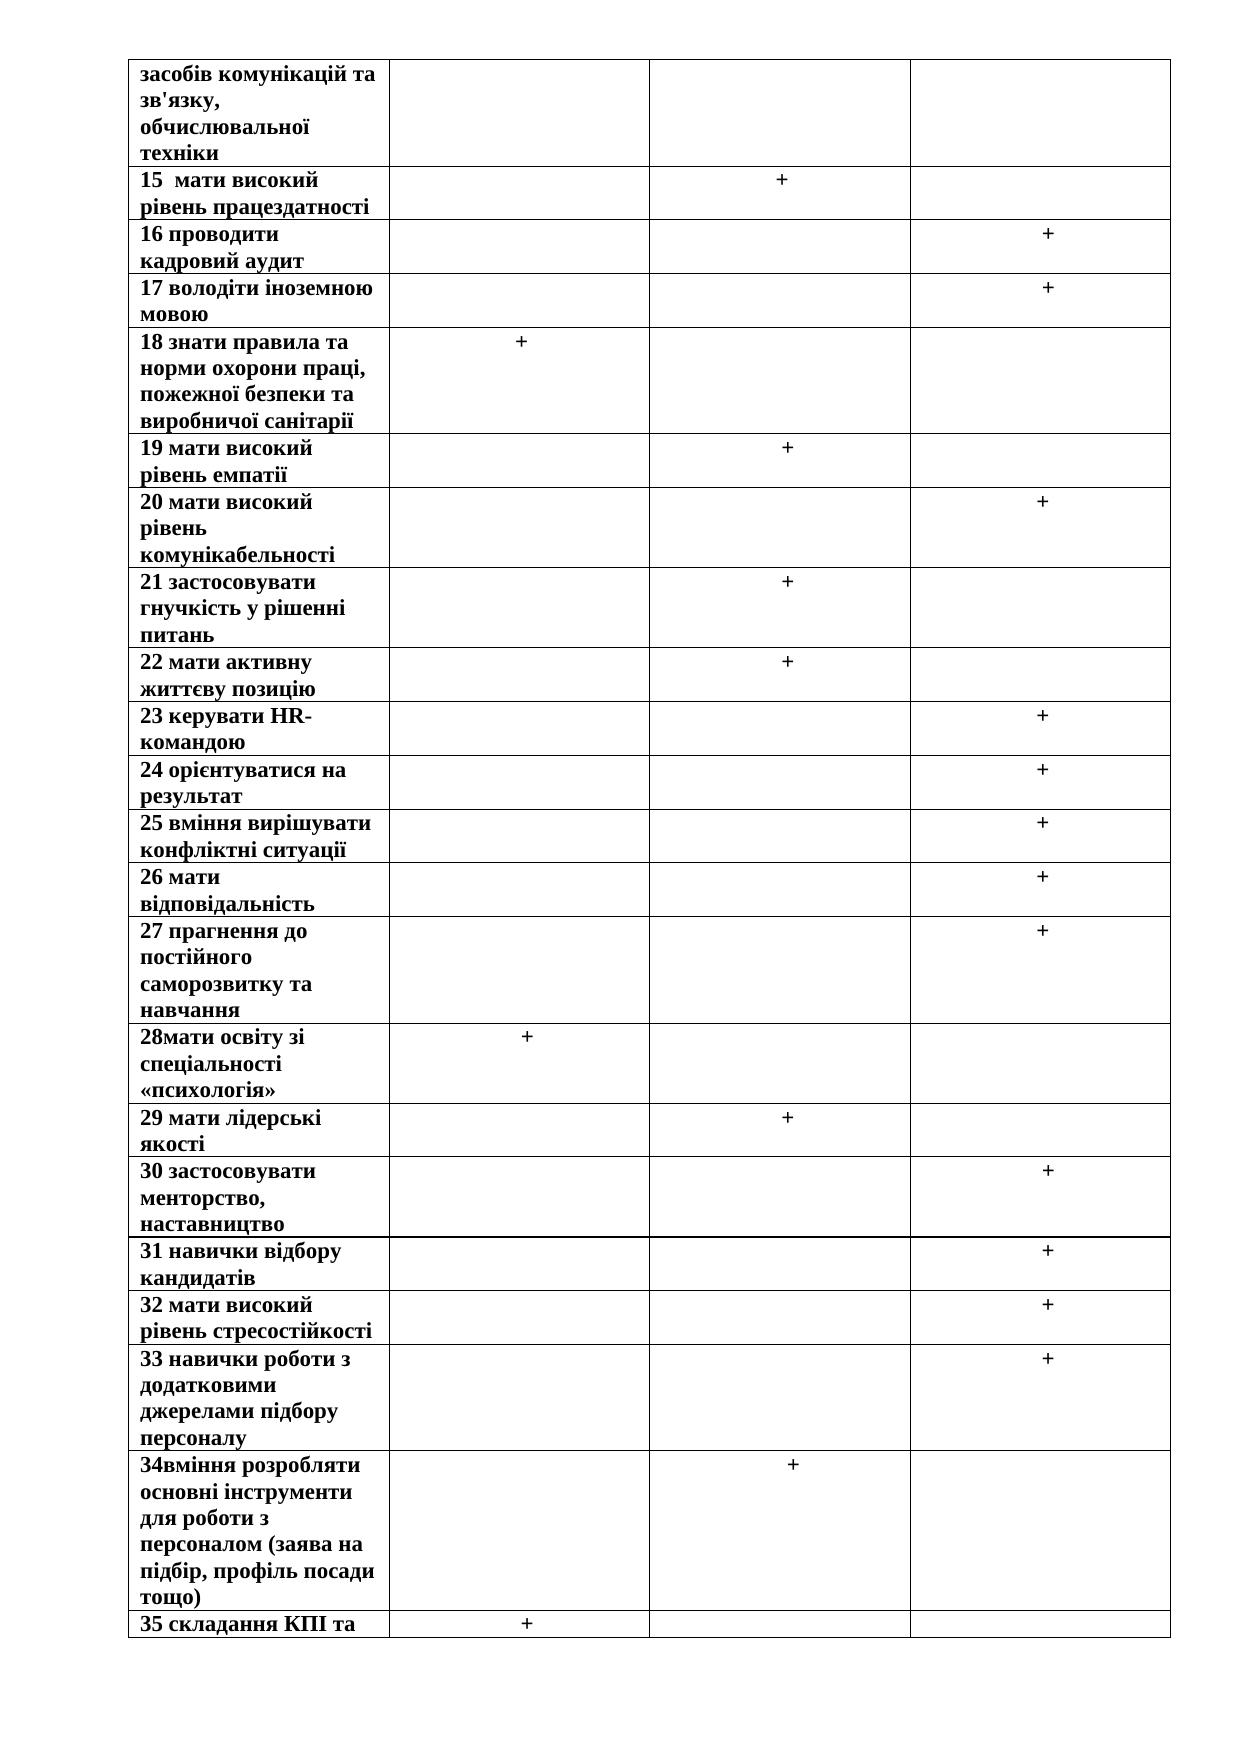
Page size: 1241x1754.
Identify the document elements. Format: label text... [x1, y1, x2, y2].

table_cell [390, 1291, 649, 1344]
table_cell [650, 488, 910, 567]
table_cell + [650, 1104, 910, 1156]
table_cell [650, 756, 910, 808]
table_cell [390, 568, 649, 647]
table_cell + [911, 917, 1170, 1022]
table_cell [390, 1451, 649, 1609]
table_cell + [911, 1157, 1170, 1236]
table_cell [390, 1157, 649, 1236]
table_cell + [911, 1345, 1170, 1450]
table_cell [650, 863, 910, 916]
table_cell 26 мати відповідальність [129, 863, 389, 916]
table_cell [650, 1291, 910, 1344]
table_cell + [911, 702, 1170, 755]
table_cell [390, 863, 649, 916]
table_cell 23 керувати HR-командою [129, 702, 389, 755]
table_cell 27 прагнення до постійного саморозвитку та навчання [129, 917, 389, 1022]
table_cell + [650, 1451, 910, 1609]
table_cell + [911, 863, 1170, 916]
table_cell [650, 917, 910, 1022]
table_cell [650, 702, 910, 755]
table_cell 22 мати активну життєву позицію [129, 648, 389, 701]
table_cell + [911, 1238, 1170, 1290]
table_cell [650, 1024, 910, 1102]
table_cell [911, 60, 1170, 166]
table_cell 21 застосовувати гнучкість у рішенні питань [129, 568, 389, 647]
table_cell [911, 1024, 1170, 1102]
table_cell [650, 328, 910, 433]
table_cell [650, 1611, 910, 1637]
table_cell + [911, 756, 1170, 808]
table_cell [911, 1611, 1170, 1637]
table_cell [650, 810, 910, 862]
table_cell + [911, 488, 1170, 567]
table_cell 32 мати високий рівень стресостійкості [129, 1291, 389, 1344]
table_cell + [911, 1291, 1170, 1344]
table_cell + [911, 810, 1170, 862]
table_cell 16 проводити кадровий аудит [129, 220, 389, 273]
table_cell [911, 1104, 1170, 1156]
table_cell [390, 648, 649, 701]
table_cell 20 мати високий рівень комунікабельності [129, 488, 389, 567]
table_cell [390, 810, 649, 862]
table_cell + [650, 568, 910, 647]
table_cell 28мати освіту зі спеціальності «психологія» [129, 1024, 389, 1102]
table_cell [390, 702, 649, 755]
table_cell 18 знати правила та норми охорони праці, пожежної безпеки та виробничої санітарії [129, 328, 389, 433]
table_cell 33 навички роботи з додатковими джерелами підбору персоналу [129, 1345, 389, 1450]
table_cell 31 навички відбору кандидатів [129, 1238, 389, 1290]
table_cell [390, 488, 649, 567]
table_cell [911, 328, 1170, 433]
table_cell [390, 1238, 649, 1290]
table_cell [911, 1451, 1170, 1609]
table_cell 25 вміння вирішувати конфліктні ситуації [129, 810, 389, 862]
table_cell + [911, 274, 1170, 327]
table_cell [390, 756, 649, 808]
table_cell [650, 1345, 910, 1450]
table_cell [390, 220, 649, 273]
table_cell [911, 648, 1170, 701]
table_cell + [650, 167, 910, 219]
table_cell 29 мати лідерські якості [129, 1104, 389, 1156]
table_cell [390, 60, 649, 166]
table_cell [650, 220, 910, 273]
table_cell [650, 1238, 910, 1290]
table_cell [390, 917, 649, 1022]
table_cell + [650, 648, 910, 701]
table_cell [650, 274, 910, 327]
table_cell [911, 434, 1170, 487]
table_cell [650, 60, 910, 166]
table_cell [390, 1104, 649, 1156]
table_cell [390, 434, 649, 487]
table_cell [650, 1157, 910, 1236]
table_cell 34вміння розробляти основні інструменти для роботи з персоналом (заява на підбір, профіль посади тощо) [129, 1451, 389, 1609]
table_cell 24 орієнтуватися на результат [129, 756, 389, 808]
table_cell [911, 167, 1170, 219]
table_cell + [911, 220, 1170, 273]
table_cell [911, 568, 1170, 647]
table_cell + [650, 434, 910, 487]
table_cell засобів комунікацій та зв'язку, обчислювальної техніки [129, 60, 389, 166]
table_cell 35 складання КПІ та [129, 1611, 389, 1637]
table_cell + [390, 1024, 649, 1102]
table_cell + [390, 1611, 649, 1637]
table_cell [390, 1345, 649, 1450]
table_cell 19 мати високий рівень емпатії [129, 434, 389, 487]
table_cell [390, 274, 649, 327]
table_cell [390, 167, 649, 219]
table_cell 15 мати високий рівень працездатності [129, 167, 389, 219]
table_cell + [390, 328, 649, 433]
table_cell 17 володіти іноземною мовою [129, 274, 389, 327]
table_cell 30 застосовувати менторство, наставництво [129, 1157, 389, 1236]
